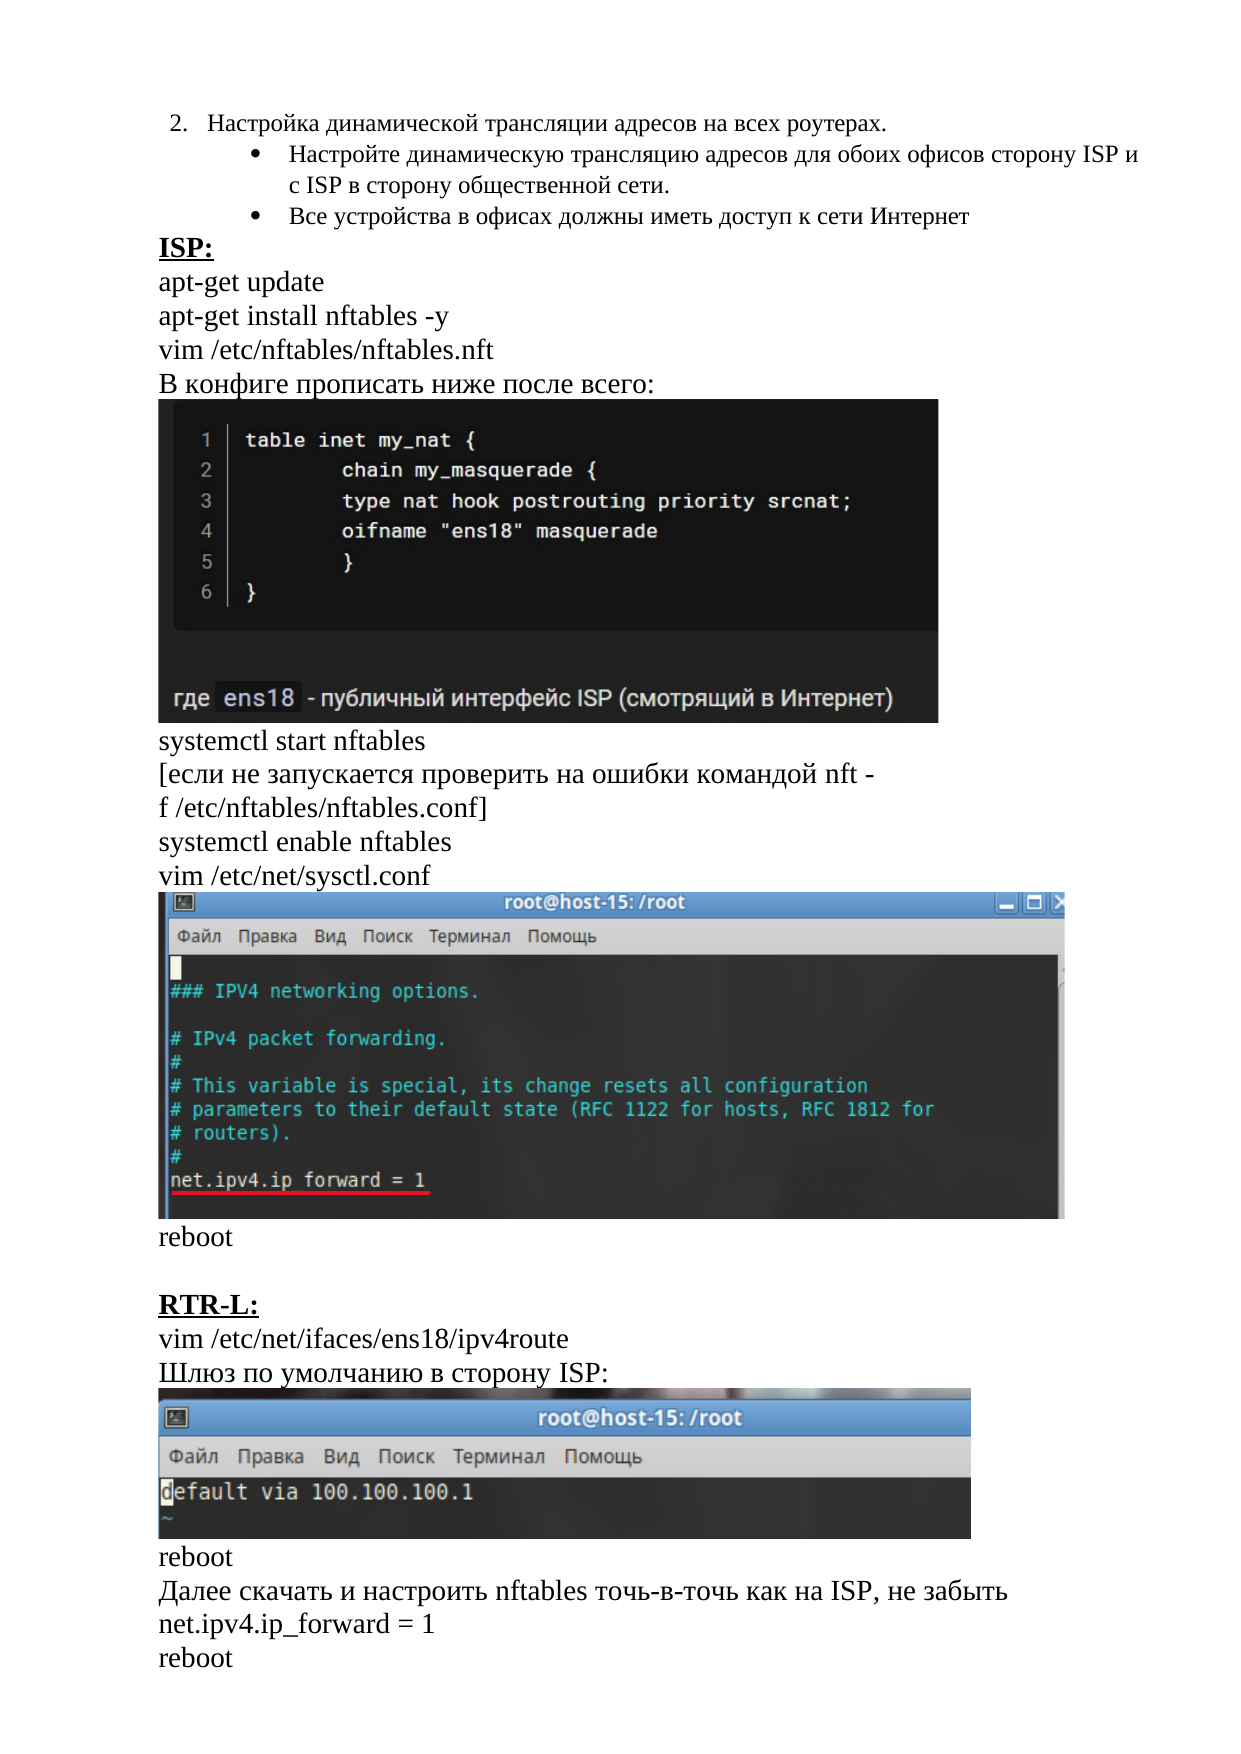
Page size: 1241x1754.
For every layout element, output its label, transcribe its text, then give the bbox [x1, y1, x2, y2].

text apt-get install nftables -y [158, 298, 1163, 331]
list Все устройства в офисах должны иметь доступ к сети Интернет [251, 201, 1163, 229]
text reboot [158, 1219, 1163, 1252]
text В конфиге прописать ниже после всего: [158, 366, 1163, 399]
text vim /etc/net/sysctl.conf [158, 858, 1163, 892]
text ISP: [158, 230, 1163, 263]
text systemctl start nftables [158, 723, 1163, 756]
text [если не запускается проверить на ошибки командой nft -f /etc/nftables/nftables.conf] [158, 757, 1163, 824]
text systemctl enable nftables [158, 824, 1163, 858]
text reboot [158, 1641, 1163, 1674]
text Шлюз по умолчанию в сторону ISP: [158, 1355, 1163, 1388]
list Настройка динамической трансляции адресов на всех роутерах. [169, 108, 1163, 137]
picture [158, 399, 939, 723]
text RTR-L: [158, 1287, 1163, 1320]
picture [158, 892, 1065, 1219]
text vim /etc/nftables/nftables.nft [158, 332, 1163, 365]
text apt-get update [158, 264, 1163, 297]
picture [158, 1388, 971, 1539]
list Настройте динамическую трансляцию адресов для обоих офисов сторону ISP и с ISP в сторону общественной сети. [251, 139, 1138, 199]
text vim /etc/net/ifaces/ens18/ipv4route [158, 1321, 1163, 1354]
text reboot [158, 1539, 1163, 1573]
text Далее скачать и настроить nftables точь-в-точь как на ISP, не забыть net.ipv4.ip_forward = 1 [158, 1573, 1163, 1640]
